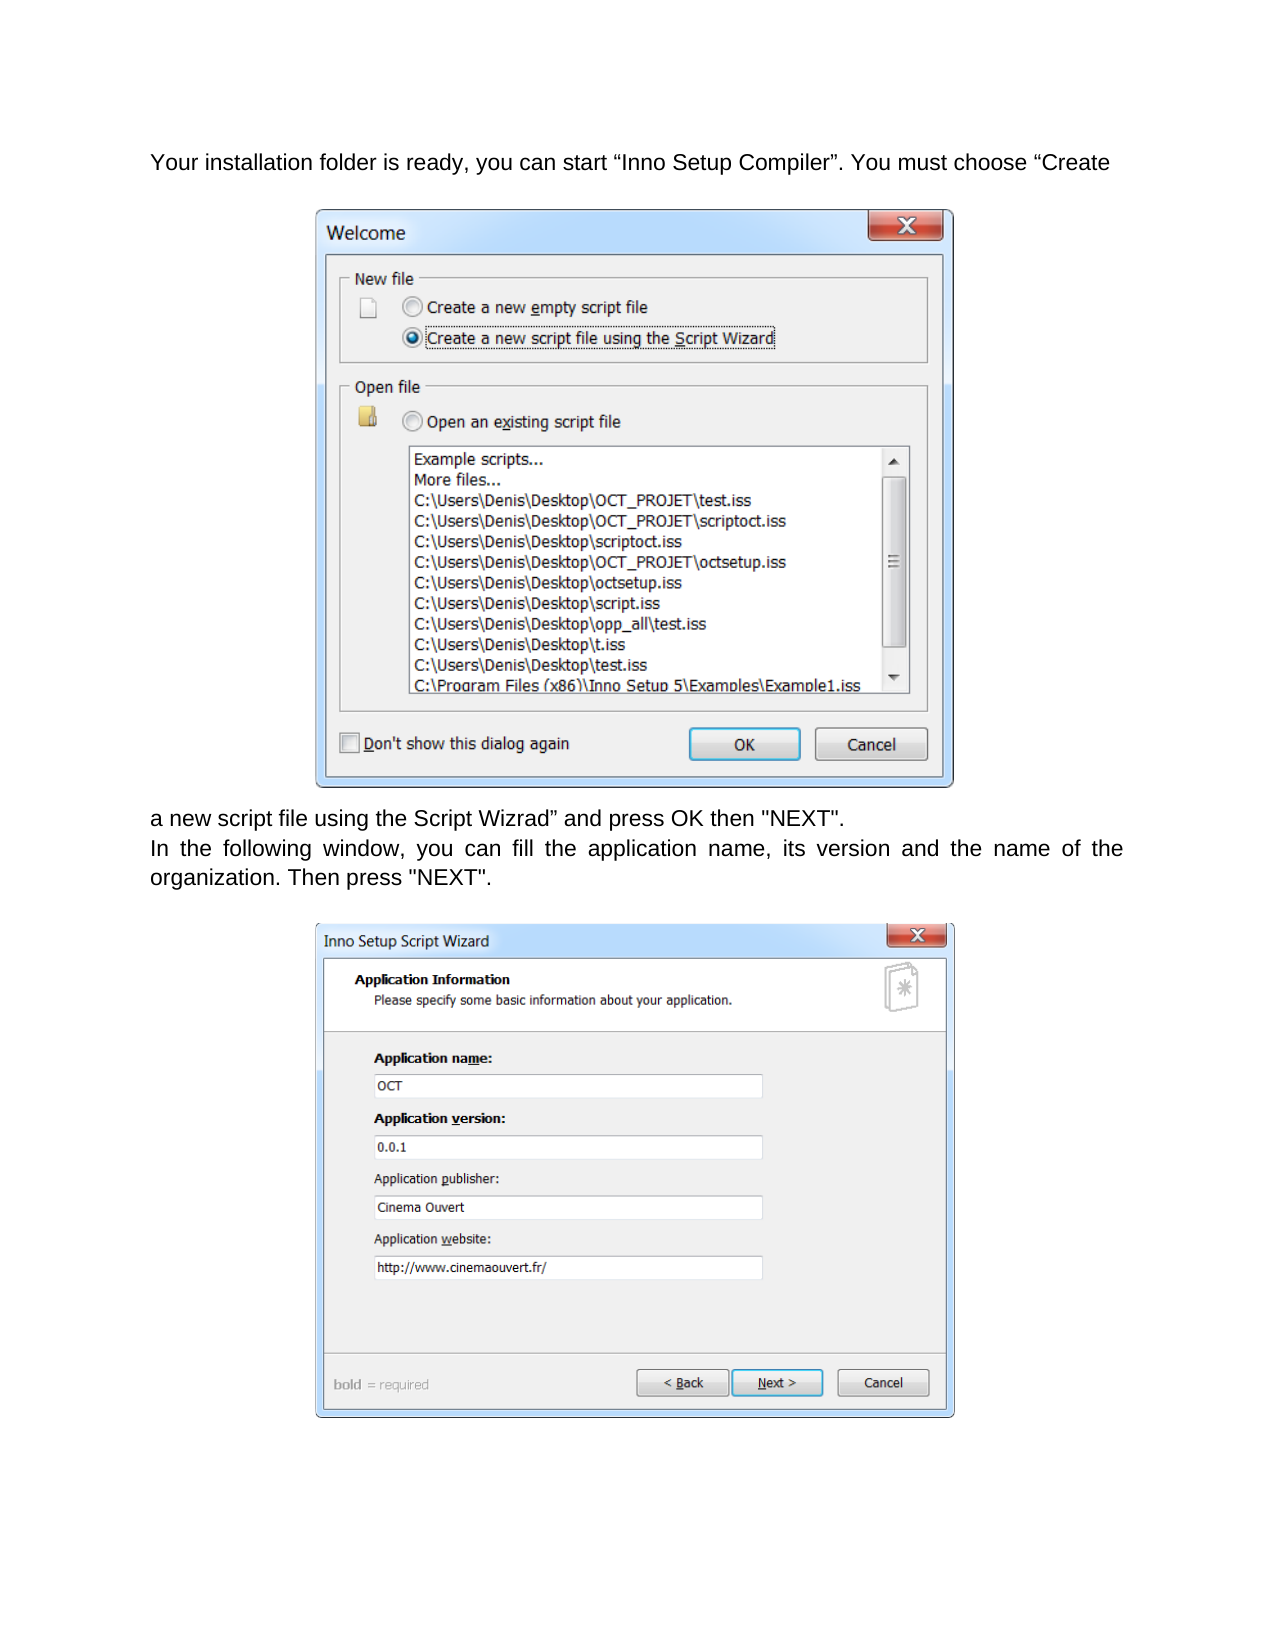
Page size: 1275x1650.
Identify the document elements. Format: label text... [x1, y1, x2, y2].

text Your installation folder is ready, you can start “Inno Setup Compiler”. You must choose “Create a new script file using the Script Wizrad” and press OK then "NEXT". [150, 150, 1125, 832]
picture [315, 923, 955, 1418]
text In the following window, you can fill the application name, its version and the name of the organization. Then press "NEXT". [150, 835, 1125, 890]
picture [315, 209, 954, 788]
